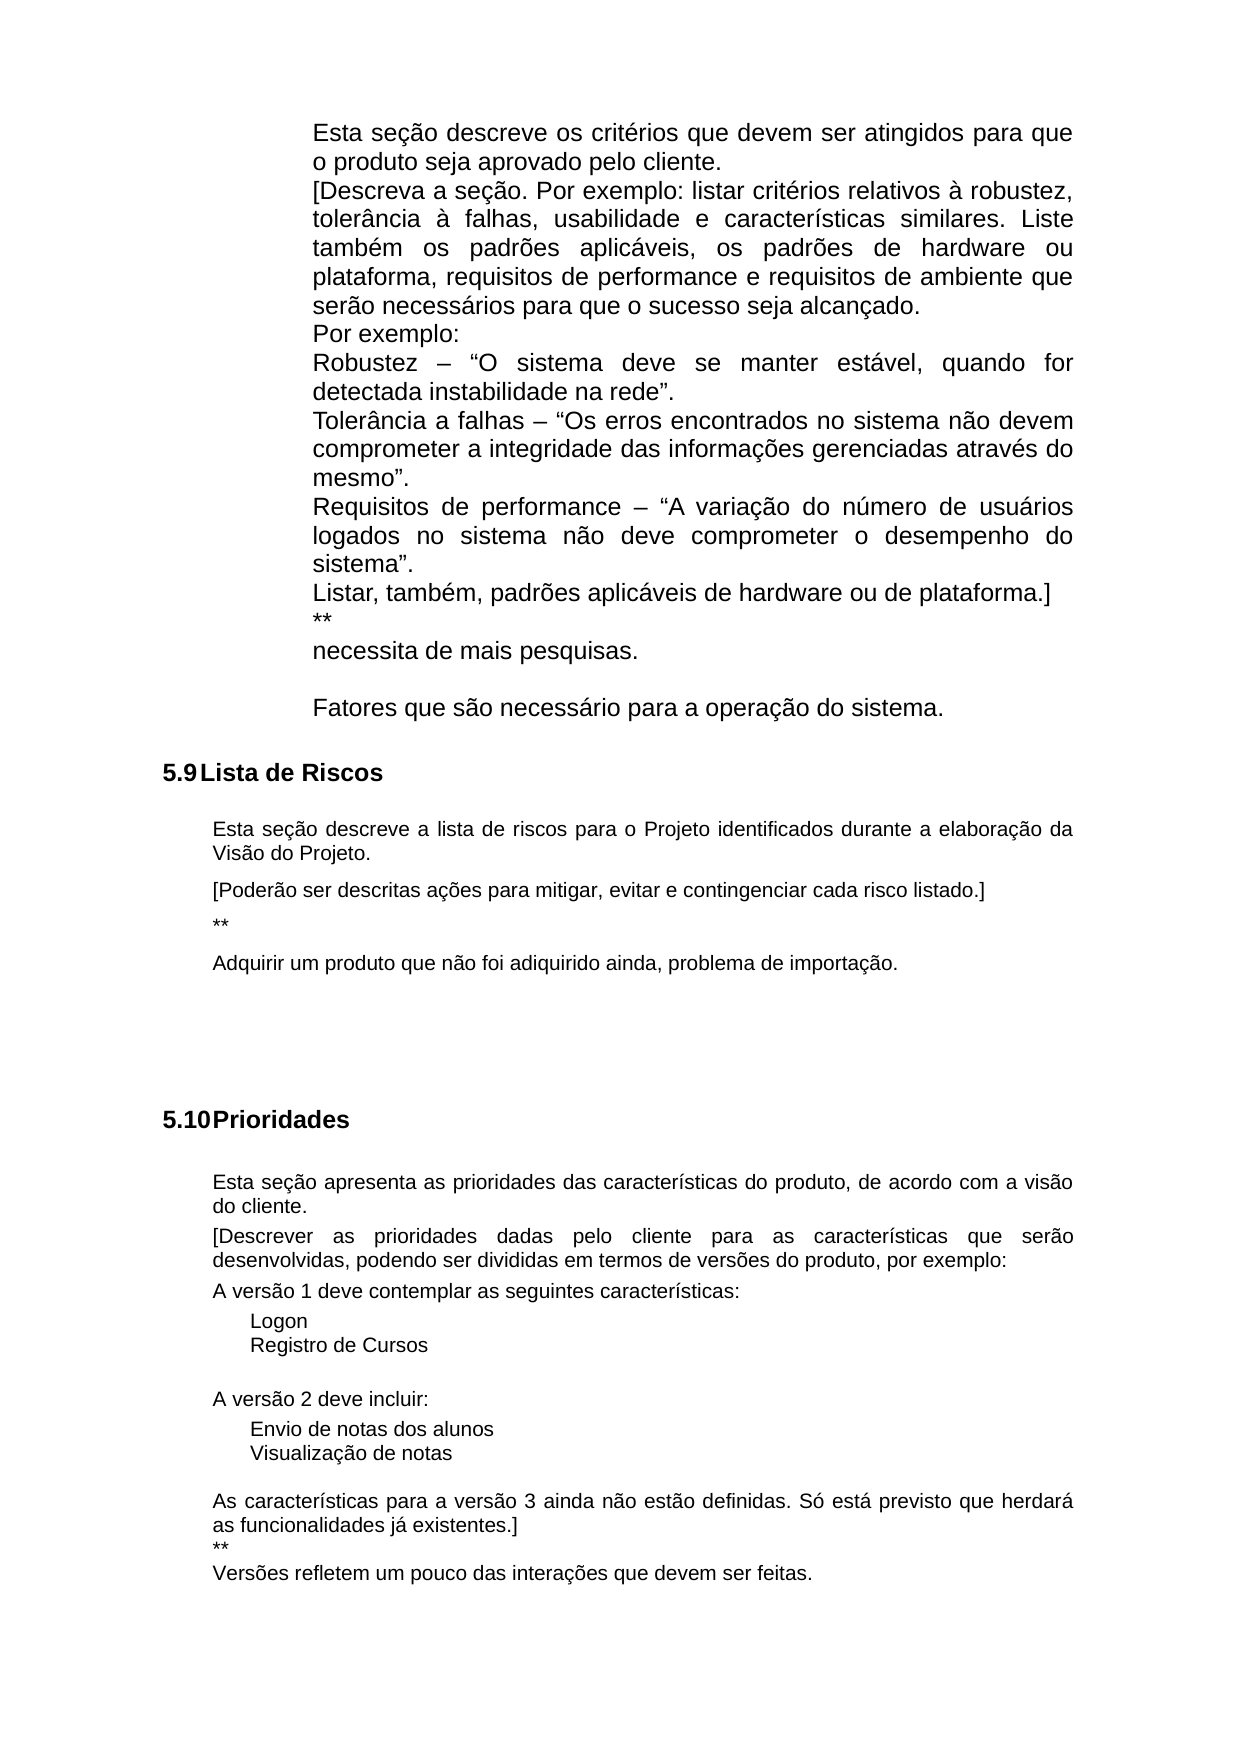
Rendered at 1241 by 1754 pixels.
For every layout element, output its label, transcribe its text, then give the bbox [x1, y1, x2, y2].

text Esta seção apresenta as prioridades das características do produto, de acordo com a visão do cliente. [212, 1170, 1075, 1218]
list Fatores que são necessário para a operação do sistema. [275, 693, 1075, 722]
text A versão 1 deve contemplar as seguintes características: [212, 1278, 1075, 1302]
subtitle Prioridades [162, 1105, 1075, 1134]
text As características para a versão 3 ainda não estão definidas. Só está previsto que herdará as funcionalidades já existentes.] [212, 1489, 1075, 1537]
text Visualização de notas [250, 1441, 1075, 1465]
list ** [275, 607, 1075, 636]
list Tolerância a falhas – “Os erros encontrados no sistema não devem comprometer a integridade das informações gerenciadas através do mesmo”. [275, 406, 1075, 492]
text [Descrever as prioridades dadas pelo cliente para as características que serão desenvolvidas, podendo ser divididas em termos de versões do produto, por exemplo: [212, 1224, 1075, 1272]
text Versões refletem um pouco das interações que devem ser feitas. [212, 1561, 1075, 1585]
list Requisitos de performance – “A variação do número de usuários logados no sistema não deve comprometer o desempenho do sistema”. [275, 492, 1075, 578]
text [Poderão ser descritas ações para mitigar, evitar e contingenciar cada risco listado.] [212, 878, 1075, 902]
text Logon [250, 1309, 1075, 1333]
list Esta seção descreve os critérios que devem ser atingidos para que o produto seja aprovado pelo cliente. [275, 118, 1075, 176]
list Robustez – “O sistema deve se manter estável, quando for detectada instabilidade na rede”. [275, 348, 1075, 406]
list Por exemplo: [275, 319, 1075, 348]
subtitle Lista de Riscos [162, 758, 1075, 787]
text Envio de notas dos alunos [250, 1417, 1075, 1441]
text Registro de Cursos [250, 1333, 1075, 1357]
text Adquirir um produto que não foi adiquirido ainda, problema de importação. [212, 951, 1075, 974]
text ** [212, 1537, 1075, 1561]
text Esta seção descreve a lista de riscos para o Projeto identificados durante a elaboração da Visão do Projeto. [212, 817, 1075, 865]
list necessita de mais pesquisas. [275, 636, 1075, 664]
text A versão 2 deve incluir: [212, 1387, 1075, 1411]
list Listar, também, padrões aplicáveis de hardware ou de plataforma.] [275, 578, 1075, 607]
list [Descreva a seção. Por exemplo: listar critérios relativos à robustez, tolerância à falhas, usabilidade e características similares. Liste também os padrões aplicáveis, os padrões de hardware ou plataforma, requisitos de performance e requisitos de ambiente que serão necessários para que o sucesso seja alcançado. [275, 176, 1075, 319]
text ** [212, 914, 1075, 938]
